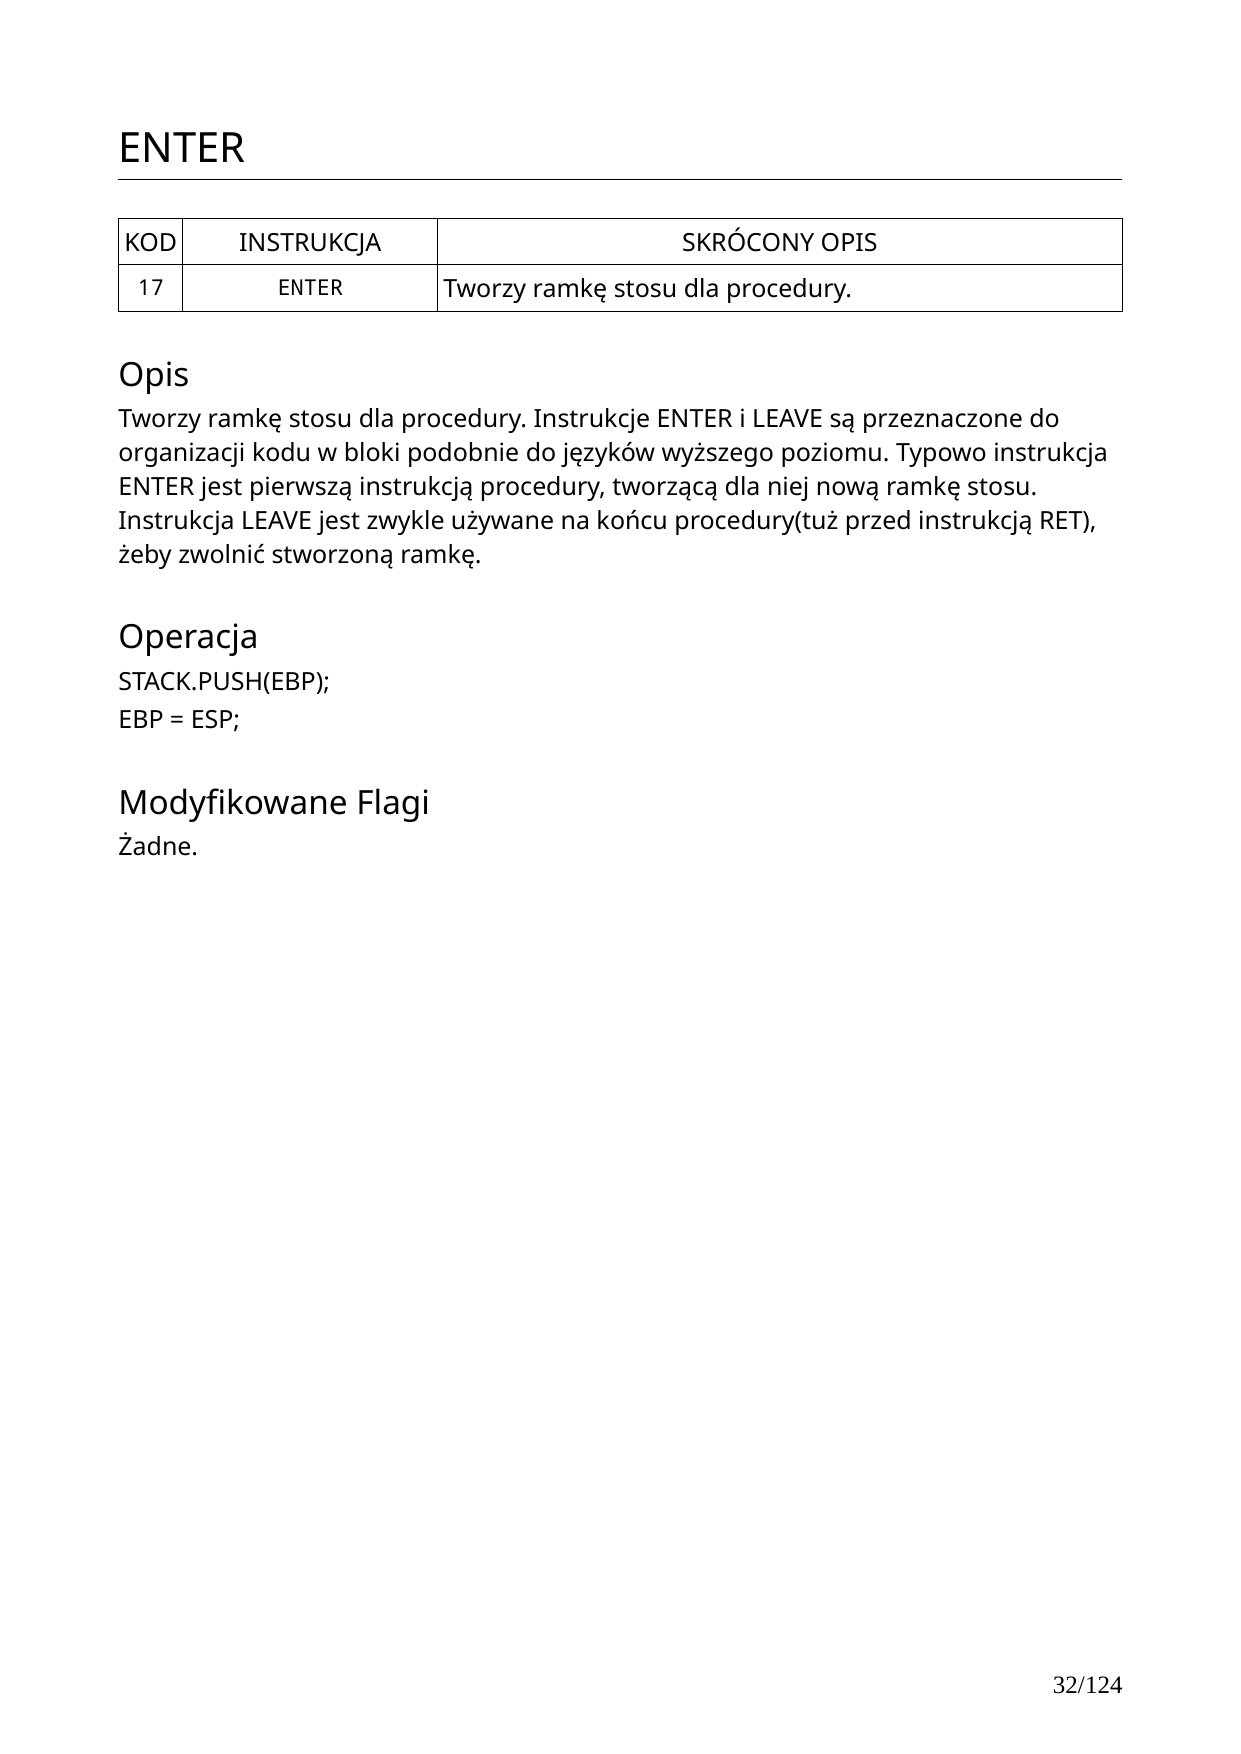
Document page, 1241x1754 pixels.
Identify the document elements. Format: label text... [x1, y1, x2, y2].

table_header SKRÓCONY OPIS [438, 219, 1122, 264]
table_cell 17 [119, 265, 182, 311]
text STACK.PUSH(EBP); [118, 663, 1122, 702]
text Operacja [118, 613, 1122, 663]
text ENTER [118, 118, 1122, 179]
text Tworzy ramkę stosu dla procedury. Instrukcje ENTER i LEAVE są przeznaczone do organizacji kodu w bloki podobnie do języków wyższego poziomu. Typowo instrukcja ENTER jest pierwszą instrukcją procedury, tworzącą dla niej nową ramkę stosu. Instrukcja LEAVE jest zwykle używane na końcu procedury(tuż przed instrukcją RET), żeby zwolnić stworzoną ramkę. [118, 400, 1122, 575]
text EBP = ESP; [118, 702, 1122, 740]
text Opis [118, 350, 1122, 400]
table_cell Tworzy ramkę stosu dla procedury. [438, 265, 1122, 311]
table_header INSTRUKCJA [183, 219, 437, 264]
text Modyfikowane Flagi [118, 778, 1122, 828]
table_header KOD [119, 219, 182, 264]
text Żadne. [118, 828, 1122, 867]
table_cell ENTER [183, 265, 437, 311]
